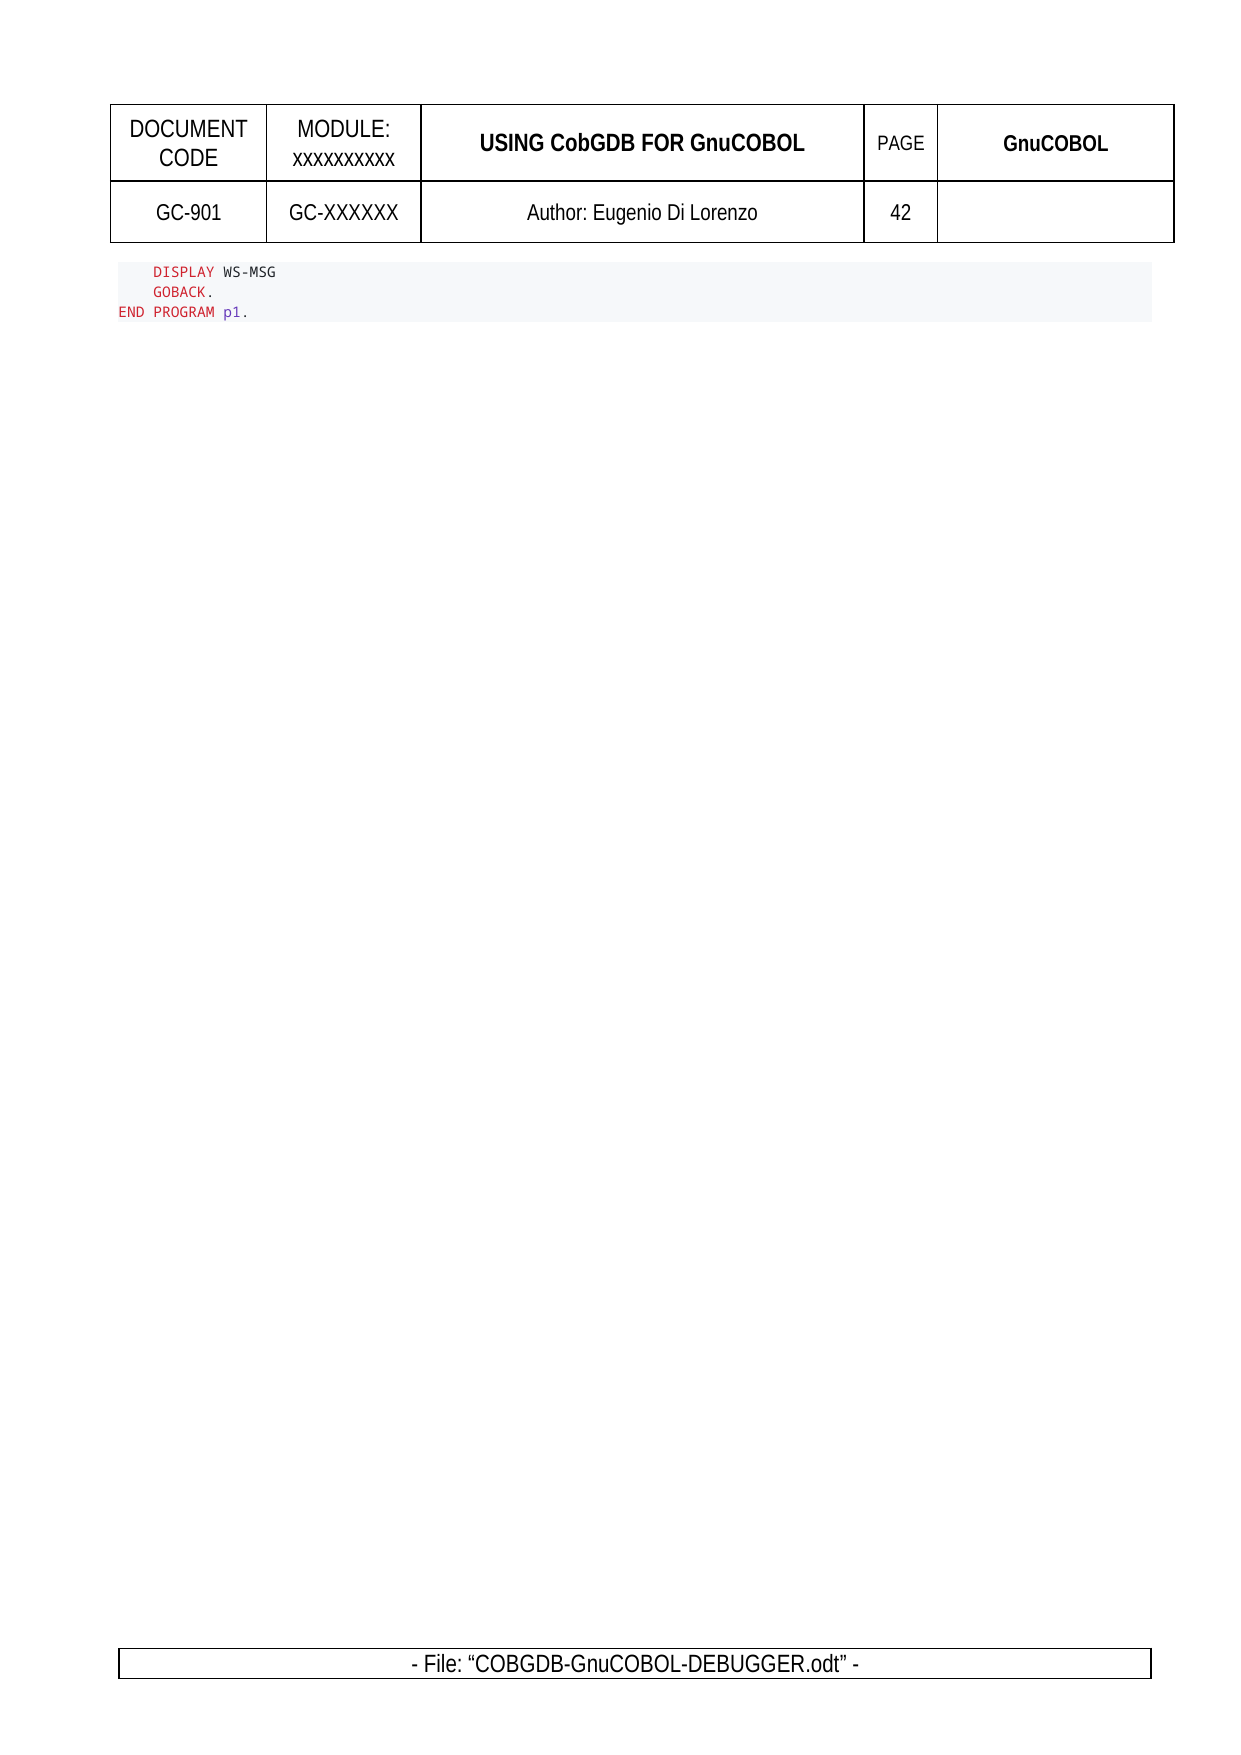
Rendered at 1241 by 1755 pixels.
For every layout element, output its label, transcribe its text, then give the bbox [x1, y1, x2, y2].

text GOBACK. [118, 282, 1152, 302]
text END PROGRAM p1. [118, 302, 1152, 322]
text DISPLAY WS-MSG [118, 262, 1152, 282]
